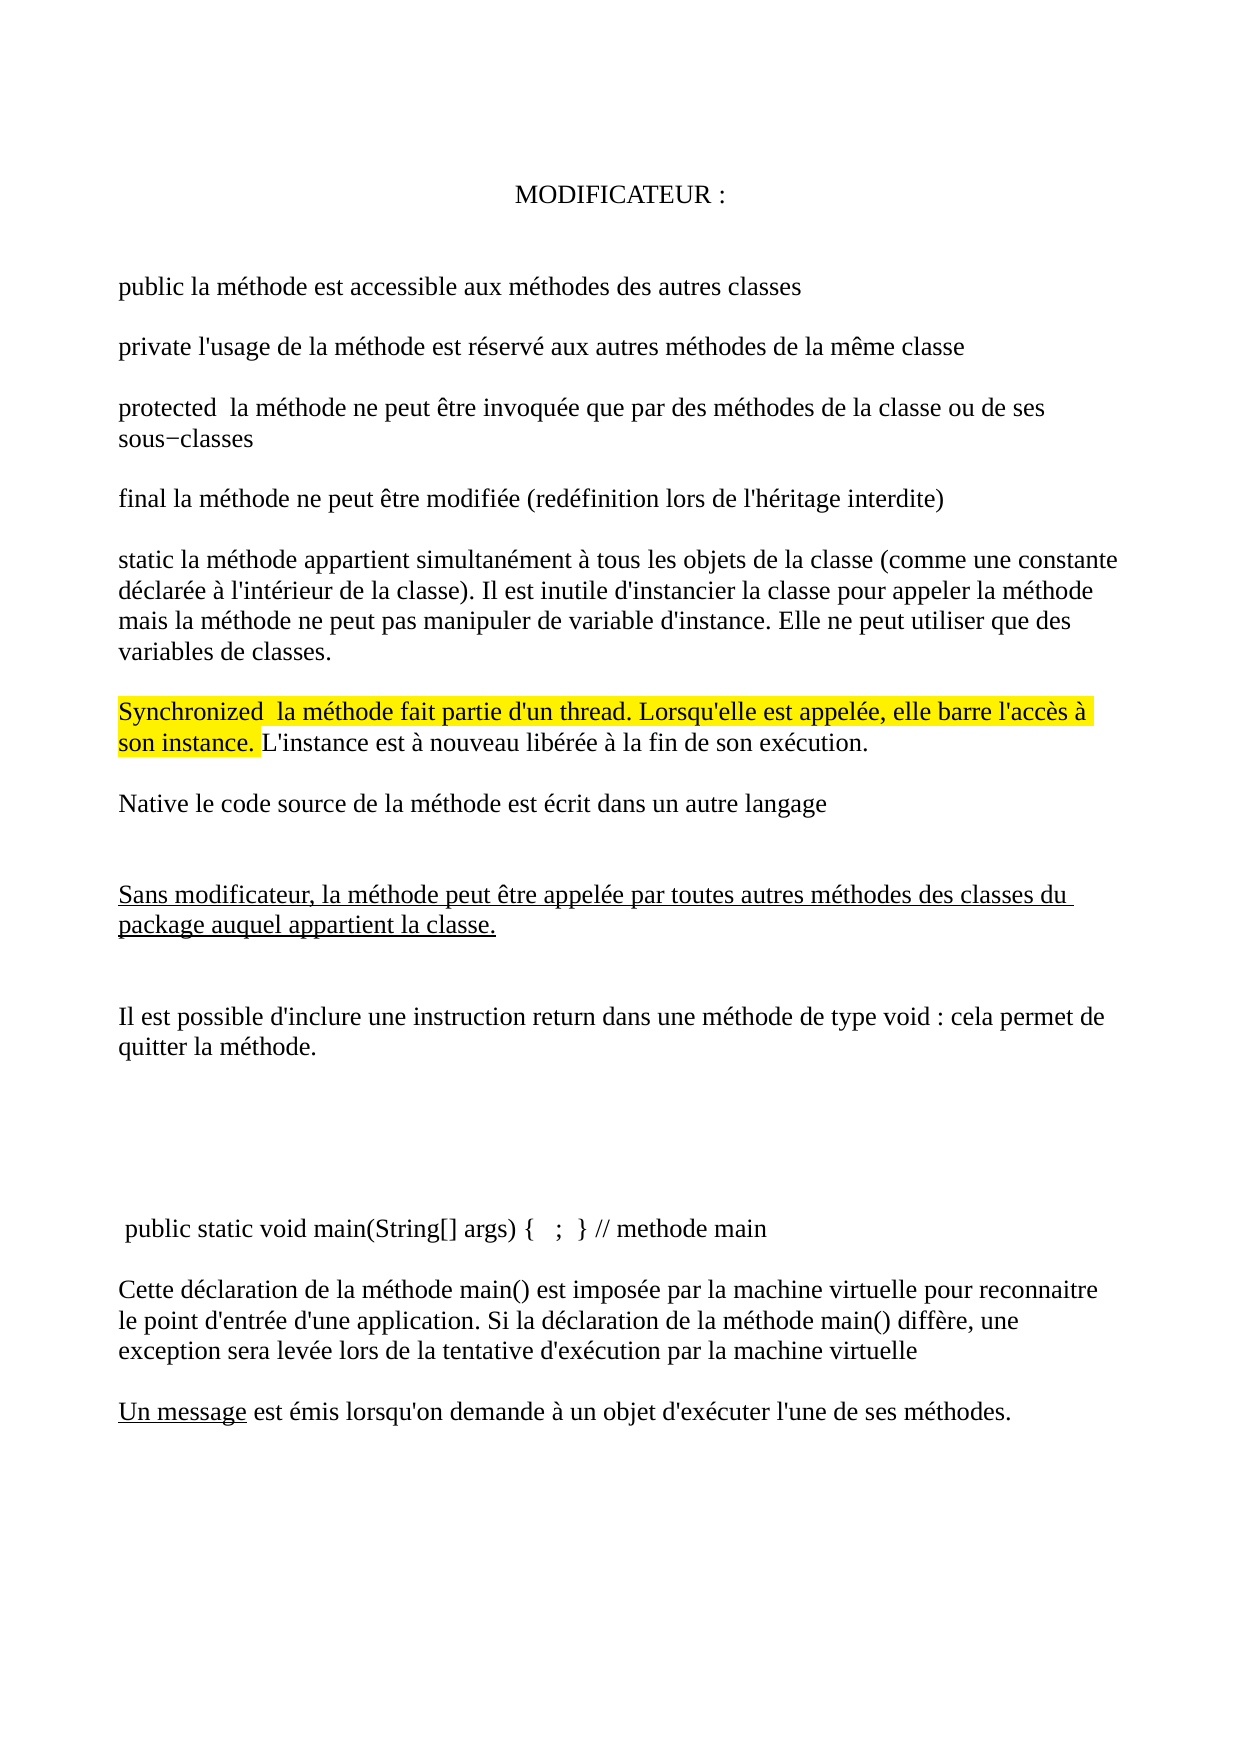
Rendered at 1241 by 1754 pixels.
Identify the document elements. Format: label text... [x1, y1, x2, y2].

text Native le code source de la méthode est écrit dans un autre langage [118, 787, 1122, 818]
text public static void main(String[] args) { ; } // methode main [118, 1213, 1122, 1243]
text Synchronized la méthode fait partie d'un thread. Lorsqu'elle est appelée, elle barre l'accès à son instance. L'instance est à nouveau libérée à la fin de son exécution. [118, 696, 1122, 757]
text protected la méthode ne peut être invoquée que par des méthodes de la classe ou de ses sous−classes [118, 392, 1122, 453]
text final la méthode ne peut être modifiée (redéfinition lors de l'héritage interdite) [118, 483, 1122, 513]
text Il est possible d'inclure une instruction return dans une méthode de type void : cela permet de quitter la méthode. [118, 1000, 1122, 1061]
text MODIFICATEUR : [118, 179, 1122, 209]
text Un message est émis lorsqu'on demande à un objet d'exécuter l'une de ses méthodes. [118, 1396, 1122, 1426]
text Sans modificateur, la méthode peut être appelée par toutes autres méthodes des classes du package auquel appartient la classe. [118, 878, 1122, 939]
text public la méthode est accessible aux méthodes des autres classes [118, 270, 1122, 301]
text Cette déclaration de la méthode main() est imposée par la machine virtuelle pour reconnaitre le point d'entrée d'une application. Si la déclaration de la méthode main() diffère, une exception sera levée lors de la tentative d'exécution par la machine virtuelle [118, 1274, 1122, 1365]
text private l'usage de la méthode est réservé aux autres méthodes de la même classe [118, 331, 1122, 361]
text static la méthode appartient simultanément à tous les objets de la classe (comme une constante déclarée à l'intérieur de la classe). Il est inutile d'instancier la classe pour appeler la méthode mais la méthode ne peut pas manipuler de variable d'instance. Elle ne peut utiliser que des variables de classes. [118, 544, 1122, 666]
